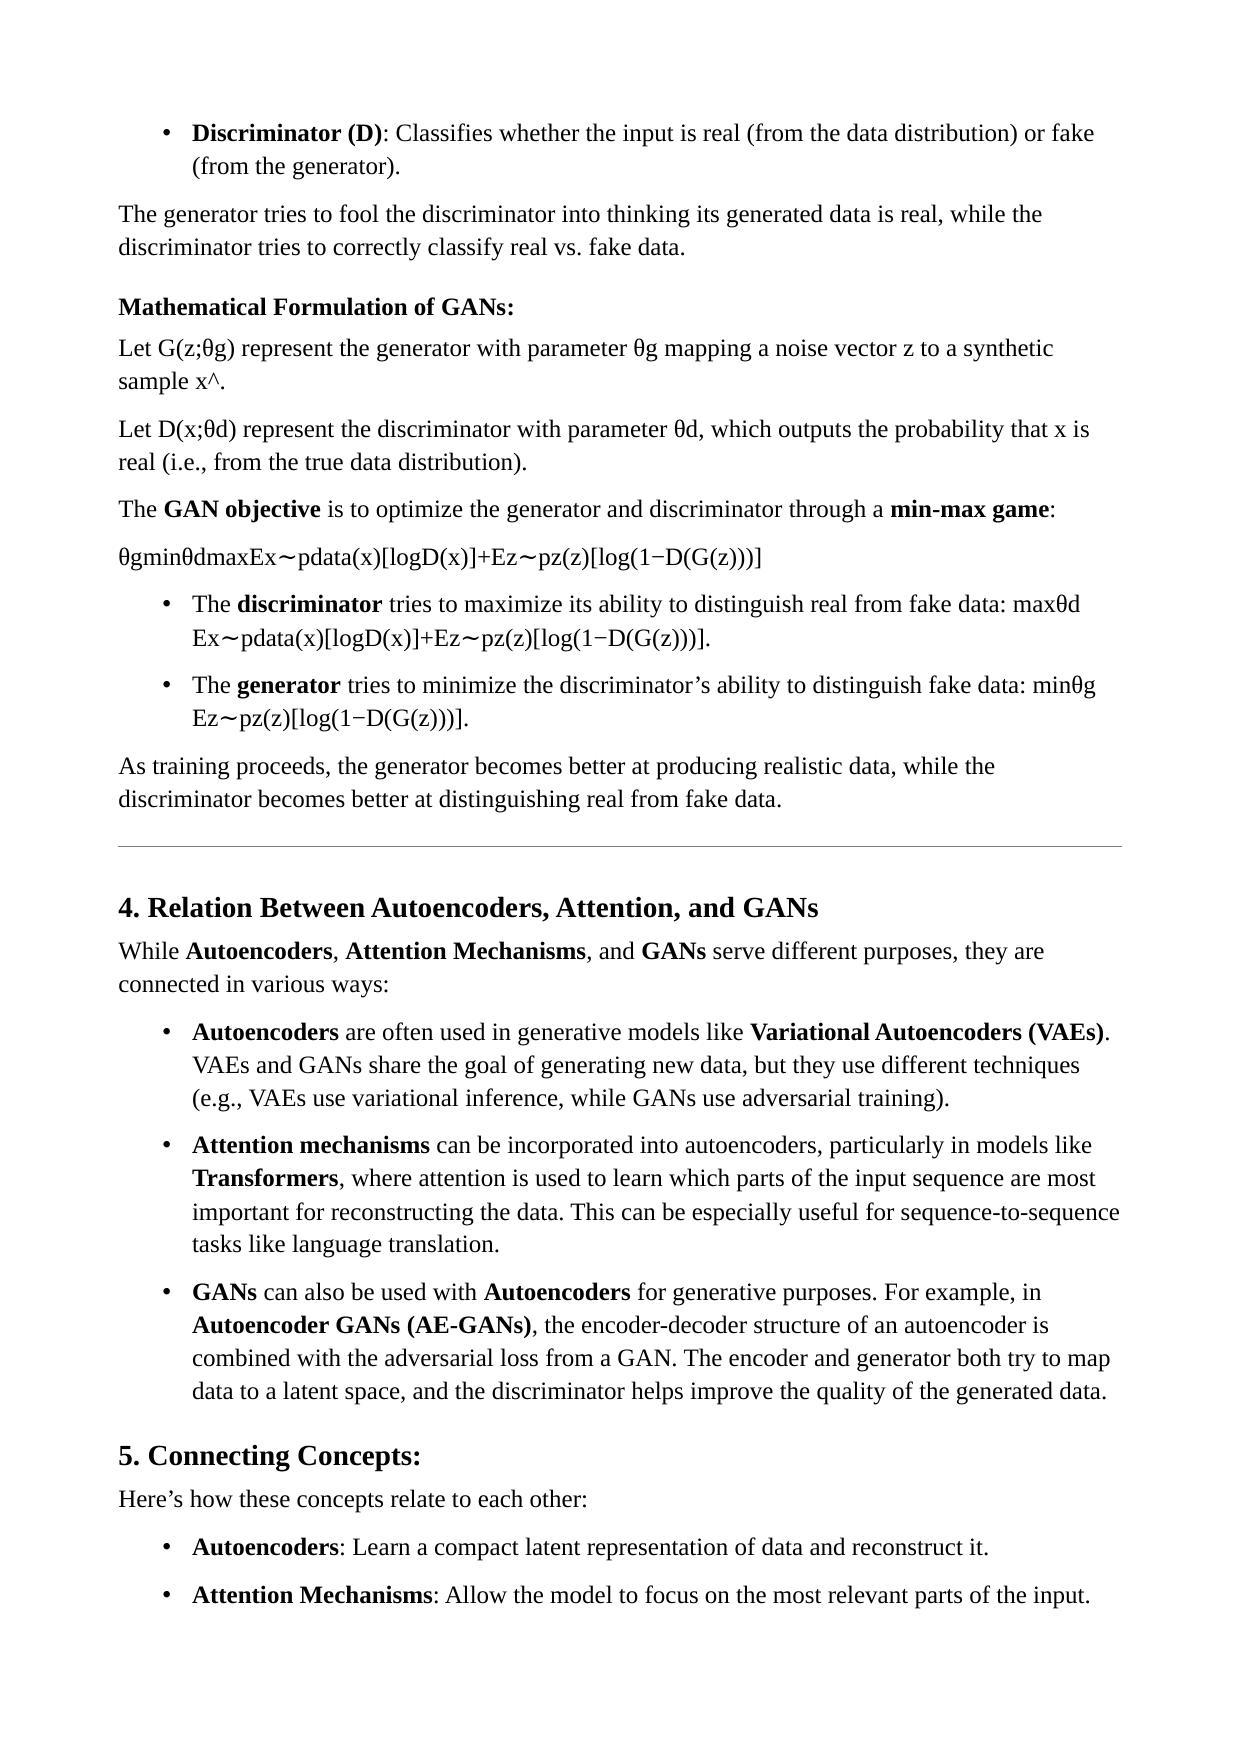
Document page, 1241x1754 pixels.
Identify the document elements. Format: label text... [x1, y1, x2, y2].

list Attention Mechanisms: Allow the model to focus on the most relevant parts of the input. [162, 1580, 1122, 1608]
list GANs can also be used with Autoencoders for generative purposes. For example, in Autoencoder GANs (AE-GANs), the encoder-decoder structure of an autoencoder is combined with the adversarial loss from a GAN. The encoder and generator both try to map data to a latent space, and the discriminator helps improve the quality of the generated data. [162, 1277, 1122, 1405]
list Autoencoders are often used in generative models like Variational Autoencoders (VAEs). VAEs and GANs share the goal of generating new data, but they use different techniques (e.g., VAEs use variational inference, while GANs use adversarial training). [162, 1017, 1122, 1112]
text While Autoencoders, Attention Mechanisms, and GANs serve different purposes, they are connected in various ways: [118, 936, 1122, 998]
list Autoencoders: Learn a compact latent representation of data and reconstruct it. [162, 1532, 1122, 1561]
list The generator tries to minimize the discriminator’s ability to distinguish fake data: minθg​​Ez∼pz​(z)​[log(1−D(G(z)))]. [162, 670, 1122, 732]
text The GAN objective is to optimize the generator and discriminator through a min-max game: [118, 494, 1122, 523]
text Here’s how these concepts relate to each other: [118, 1484, 1122, 1513]
text As training proceeds, the generator becomes better at producing realistic data, while the discriminator becomes better at distinguishing real from fake data. [118, 751, 1122, 813]
text Let G(z;θg​) represent the generator with parameter θg​ mapping a noise vector z to a synthetic sample x^. [118, 333, 1122, 395]
text θg​min​θd​max​Ex∼pdata​(x)​[logD(x)]+Ez∼pz​(z)​[log(1−D(G(z)))] [118, 542, 1122, 571]
list Attention mechanisms can be incorporated into autoencoders, particularly in models like Transformers, where attention is used to learn which parts of the input sequence are most important for reconstructing the data. This can be especially useful for sequence-to-sequence tasks like language translation. [162, 1131, 1122, 1258]
text The generator tries to fool the discriminator into thinking its generated data is real, while the discriminator tries to correctly classify real vs. fake data. [118, 199, 1122, 261]
subtitle 4. Relation Between Autoencoders, Attention, and GANs [118, 890, 1122, 924]
subtitle 5. Connecting Concepts: [118, 1438, 1122, 1472]
list Discriminator (D): Classifies whether the input is real (from the data distribution) or fake (from the generator). [162, 118, 1122, 180]
text Let D(x;θd​) represent the discriminator with parameter θd​, which outputs the probability that x is real (i.e., from the true data distribution). [118, 414, 1122, 476]
list The discriminator tries to maximize its ability to distinguish real from fake data: maxθd​​Ex∼pdata​(x)​[logD(x)]+Ez∼pz​(z)​[log(1−D(G(z)))]. [162, 589, 1122, 651]
subtitle Mathematical Formulation of GANs: [118, 292, 1122, 321]
